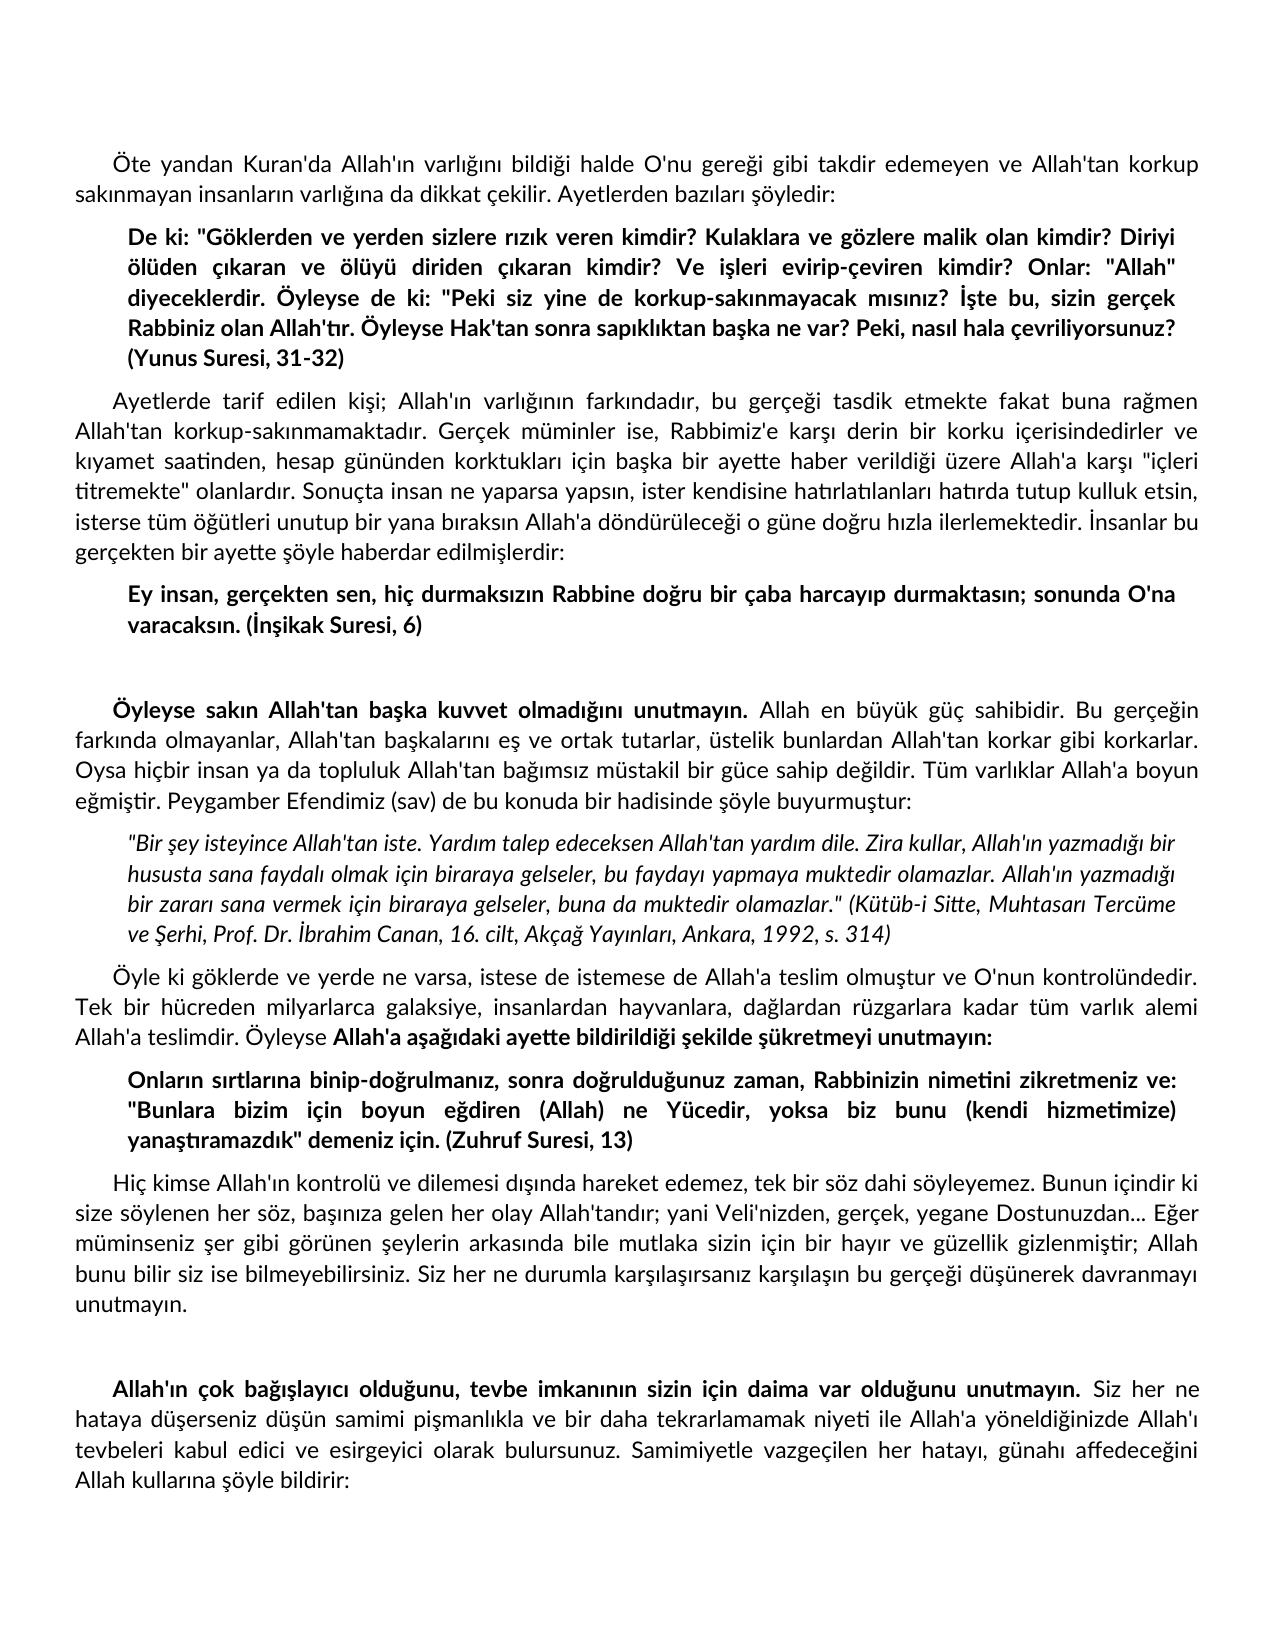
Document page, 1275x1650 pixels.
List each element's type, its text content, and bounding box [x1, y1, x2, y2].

text Ey insan, gerçekten sen, hiç durmaksızın Rabbine doğru bir çaba harcayıp durmaktasın; sonunda O'na varacaksın. (İnşikak Suresi, 6) [127, 580, 1177, 638]
text Onların sırtlarına binip-doğrulmanız, sonra doğrulduğunuz zaman, Rabbinizin nimetini zikretmeniz ve: "Bunlara bizim için boyun eğdiren (Allah) ne Yücedir, yoksa biz bunu (kendi hizmetimize) yanaştıramazdık" demeniz için. (Zuhruf Suresi, 13) [127, 1066, 1177, 1153]
text "Bir şey isteyince Allah'tan iste. Yardım talep edeceksen Allah'tan yardım dile. Zira kullar, Allah'ın yazmadığı bir hususta sana faydalı olmak için biraraya gelseler, bu faydayı yapmaya muktedir olamazlar. Allah'ın yazmadığı bir zararı sana vermek için biraraya gelseler, buna da muktedir olamazlar." (Kütüb-i Sitte, Muhtasarı Tercüme ve Şerhi, Prof. Dr. İbrahim Canan, 16. cilt, Akçağ Yayınları, Ankara, 1992, s. 314) [127, 829, 1177, 947]
text Hiç kimse Allah'ın kontrolü ve dilemesi dışında hareket edemez, tek bir söz dahi söyleyemez. Bunun içindir ki size söylenen her söz, başınıza gelen her olay Allah'tandır; yani Veli'nizden, gerçek, yegane Dostunuzdan... Eğer müminseniz şer gibi görünen şeylerin arkasında bile mutlaka sizin için bir hayır ve güzellik gizlenmiştir; Allah bunu bilir siz ise bilmeyebilirsiniz. Siz her ne durumla karşılaşırsanız karşılaşın bu gerçeği düşünerek davranmayı unutmayın. [75, 1169, 1200, 1317]
text De ki: "Göklerden ve yerden sizlere rızık veren kimdir? Kulaklara ve gözlere malik olan kimdir? Diriyi ölüden çıkaran ve ölüyü diriden çıkaran kimdir? Ve işleri evirip-çeviren kimdir? Onlar: "Allah" diyeceklerdir. Öyleyse de ki: "Peki siz yine de korkup-sakınmayacak mısınız? İşte bu, sizin gerçek Rabbiniz olan Allah'tır. Öyleyse Hak'tan sonra sapıklıktan başka ne var? Peki, nasıl hala çevriliyorsunuz? (Yunus Suresi, 31-32) [127, 223, 1177, 371]
text Öyleyse sakın Allah'tan başka kuvvet olmadığını unutmayın. Allah en büyük güç sahibidir. Bu gerçeğin farkında olmayanlar, Allah'tan başkalarını eş ve ortak tutarlar, üstelik bunlardan Allah'tan korkar gibi korkarlar. Oysa hiçbir insan ya da topluluk Allah'tan bağımsız müstakil bir güce sahip değildir. Tüm varlıklar Allah'a boyun eğmiştir. Peygamber Efendimiz (sav) de bu konuda bir hadisinde şöyle buyurmuştur: [75, 696, 1200, 814]
text Öyle ki göklerde ve yerde ne varsa, istese de istemese de Allah'a teslim olmuştur ve O'nun kontrolündedir. Tek bir hücreden milyarlarca galaksiye, insanlardan hayvanlara, dağlardan rüzgarlara kadar tüm varlık alemi Allah'a teslimdir. Öyleyse Allah'a aşağıdaki ayette bildirildiği şekilde şükretmeyi unutmayın: [75, 962, 1200, 1050]
text Ayetlerde tarif edilen kişi; Allah'ın varlığının farkındadır, bu gerçeği tasdik etmekte fakat buna rağmen Allah'tan korkup-sakınmamaktadır. Gerçek müminler ise, Rabbimiz'e karşı derin bir korku içerisindedirler ve kıyamet saatinden, hesap gününden korktukları için başka bir ayette haber verildiği üzere Allah'a karşı "içleri titremekte" olanlardır. Sonuçta insan ne yaparsa yapsın, ister kendisine hatırlatılanları hatırda tutup kulluk etsin, isterse tüm öğütleri unutup bir yana bıraksın Allah'a döndürüleceği o güne doğru hızla ilerlemektedir. İnsanlar bu gerçekten bir ayette şöyle haberdar edilmişlerdir: [75, 386, 1200, 565]
text Allah'ın çok bağışlayıcı olduğunu, tevbe imkanının sizin için daima var olduğunu unutmayın. Siz her ne hataya düşerseniz düşün samimi pişmanlıkla ve bir daha tekrarlamamak niyeti ile Allah'a yöneldiğinizde Allah'ı tevbeleri kabul edici ve esirgeyici olarak bulursunuz. Samimiyetle vazgeçilen her hatayı, günahı affedeceğini Allah kullarına şöyle bildirir: [75, 1375, 1200, 1493]
text Öte yandan Kuran'da Allah'ın varlığını bildiği halde O'nu gereği gibi takdir edemeyen ve Allah'tan korkup sakınmayan insanların varlığına da dikkat çekilir. Ayetlerden bazıları şöyledir: [75, 150, 1200, 208]
